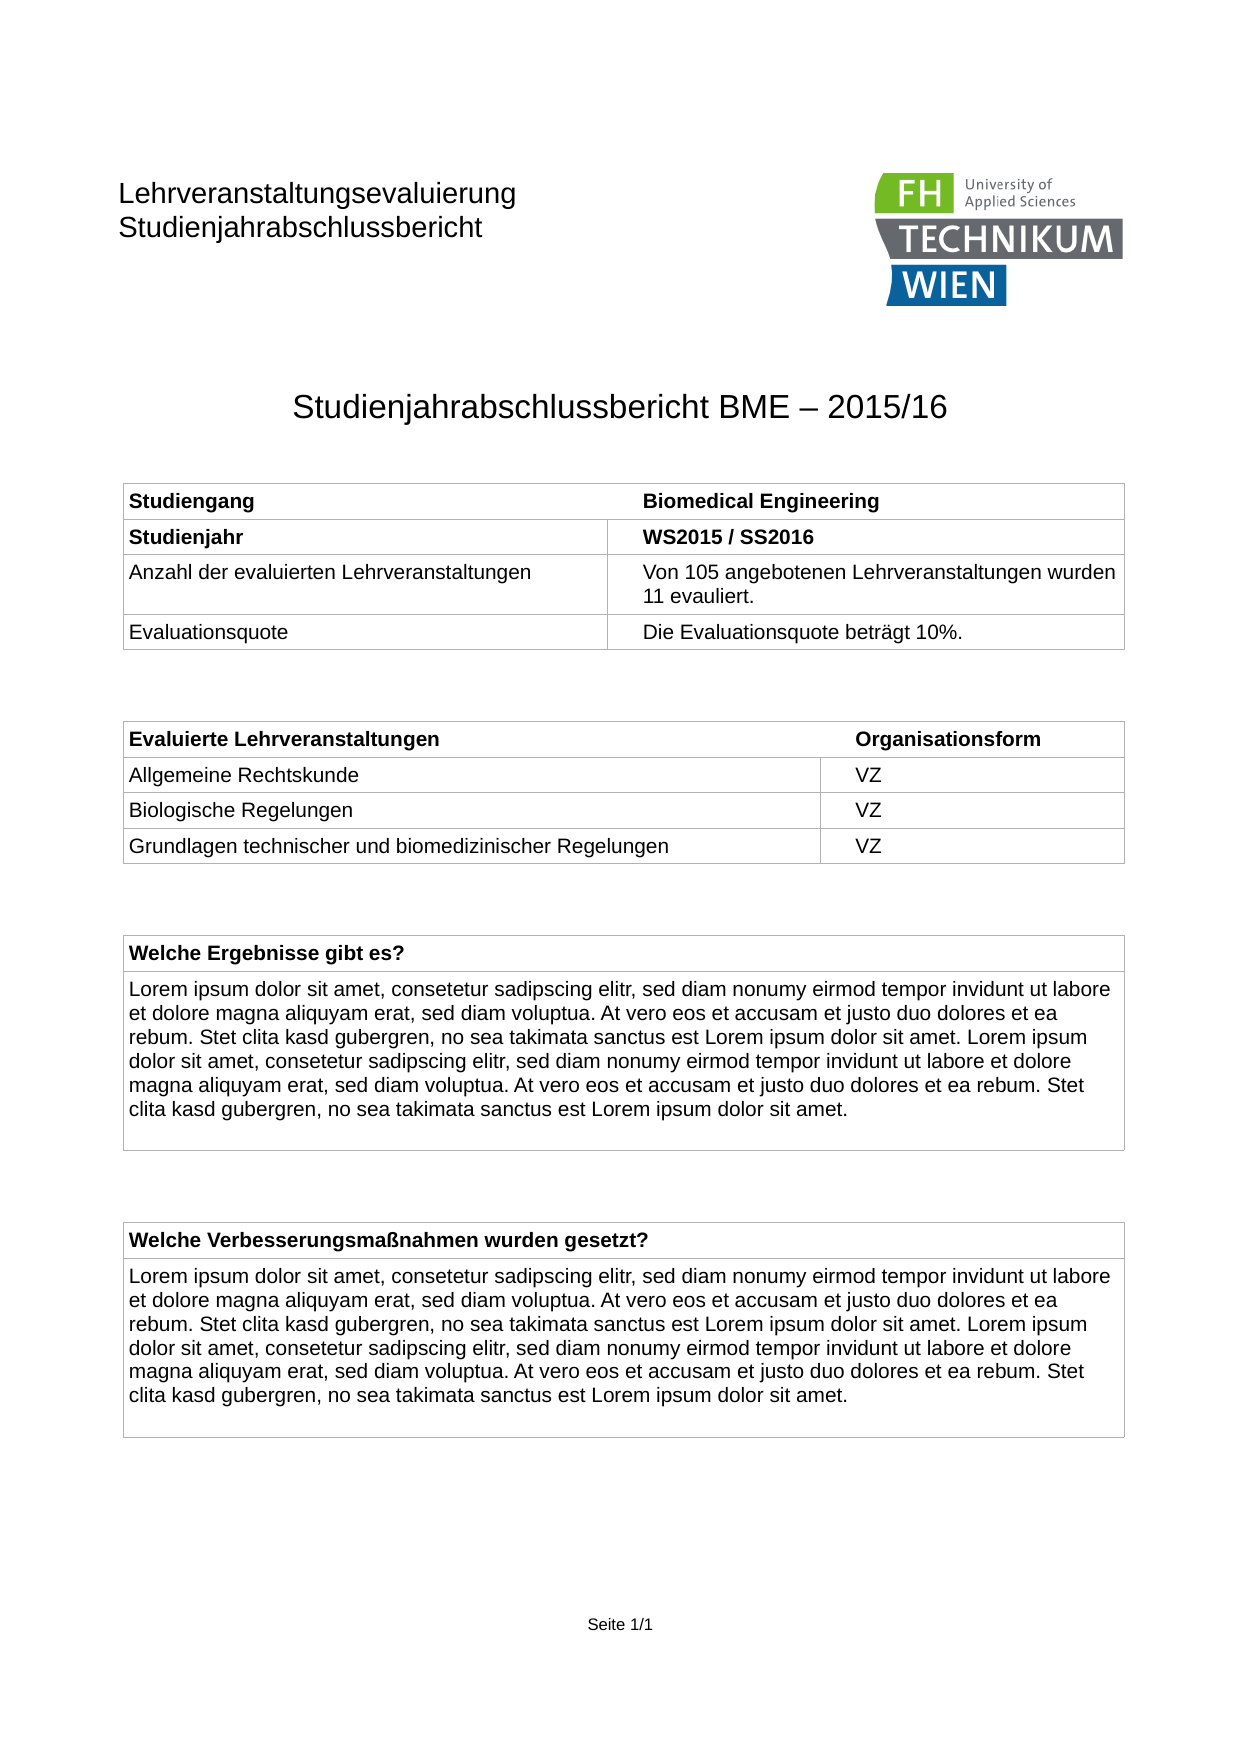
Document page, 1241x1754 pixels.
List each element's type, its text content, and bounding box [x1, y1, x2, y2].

text Studienjahrabschlussbericht BME – 2015/16 [118, 387, 1122, 426]
table_cell WS2015 / SS2016 [608, 520, 1124, 554]
table_cell Studienjahr [124, 520, 607, 554]
table_cell Lorem ipsum dolor sit amet, consetetur sadipscing elitr, sed diam nonumy eirmod tempor invidunt ut labore et dolore magna aliquyam erat, sed diam voluptua. At vero eos et accusam et justo duo dolores et ea rebum. Stet clita kasd gubergren, no sea takimata sanctus est Lorem ipsum dolor sit amet. Lorem ipsum dolor sit amet, consetetur sadipscing elitr, sed diam nonumy eirmod tempor invidunt ut labore et dolore magna aliquyam erat, sed diam voluptua. At vero eos et accusam et justo duo dolores et ea rebum. Stet clita kasd gubergren, no sea takimata sanctus est Lorem ipsum dolor sit amet. [124, 1259, 1124, 1437]
table_cell VZ [821, 829, 1124, 863]
picture [874, 173, 1123, 306]
table_cell Allgemeine Rechtskunde [124, 758, 820, 792]
table_cell Biologische Regelungen [124, 793, 820, 828]
table_cell Grundlagen technischer und biomedizinischer Regelungen [124, 829, 820, 863]
table_header Welche Verbesserungsmaßnahmen wurden gesetzt? [124, 1223, 1124, 1258]
table_header Biomedical Engineering [608, 484, 1124, 519]
table_cell Evaluationsquote [124, 615, 607, 649]
text Lehrveranstaltungsevaluierung Studienjahrabschlussbericht [118, 176, 874, 243]
table_cell Lorem ipsum dolor sit amet, consetetur sadipscing elitr, sed diam nonumy eirmod tempor invidunt ut labore et dolore magna aliquyam erat, sed diam voluptua. At vero eos et accusam et justo duo dolores et ea rebum. Stet clita kasd gubergren, no sea takimata sanctus est Lorem ipsum dolor sit amet. Lorem ipsum dolor sit amet, consetetur sadipscing elitr, sed diam nonumy eirmod tempor invidunt ut labore et dolore magna aliquyam erat, sed diam voluptua. At vero eos et accusam et justo duo dolores et ea rebum. Stet clita kasd gubergren, no sea takimata sanctus est Lorem ipsum dolor sit amet. [124, 972, 1124, 1150]
table_header Welche Ergebnisse gibt es? [124, 936, 1124, 971]
table_header Studiengang [124, 484, 607, 519]
table_cell Anzahl der evaluierten Lehrveranstaltungen [124, 555, 607, 614]
table_header Evaluierte Lehrveranstaltungen [124, 722, 820, 757]
table_cell VZ [821, 793, 1124, 828]
table_cell VZ [821, 758, 1124, 792]
table_header Organisationsform [820, 722, 1124, 757]
table_cell Von 105 angebotenen Lehrveranstaltungen wurden 11 evauliert. [608, 555, 1124, 614]
table_cell Die Evaluationsquote beträgt 10%. [608, 615, 1124, 649]
